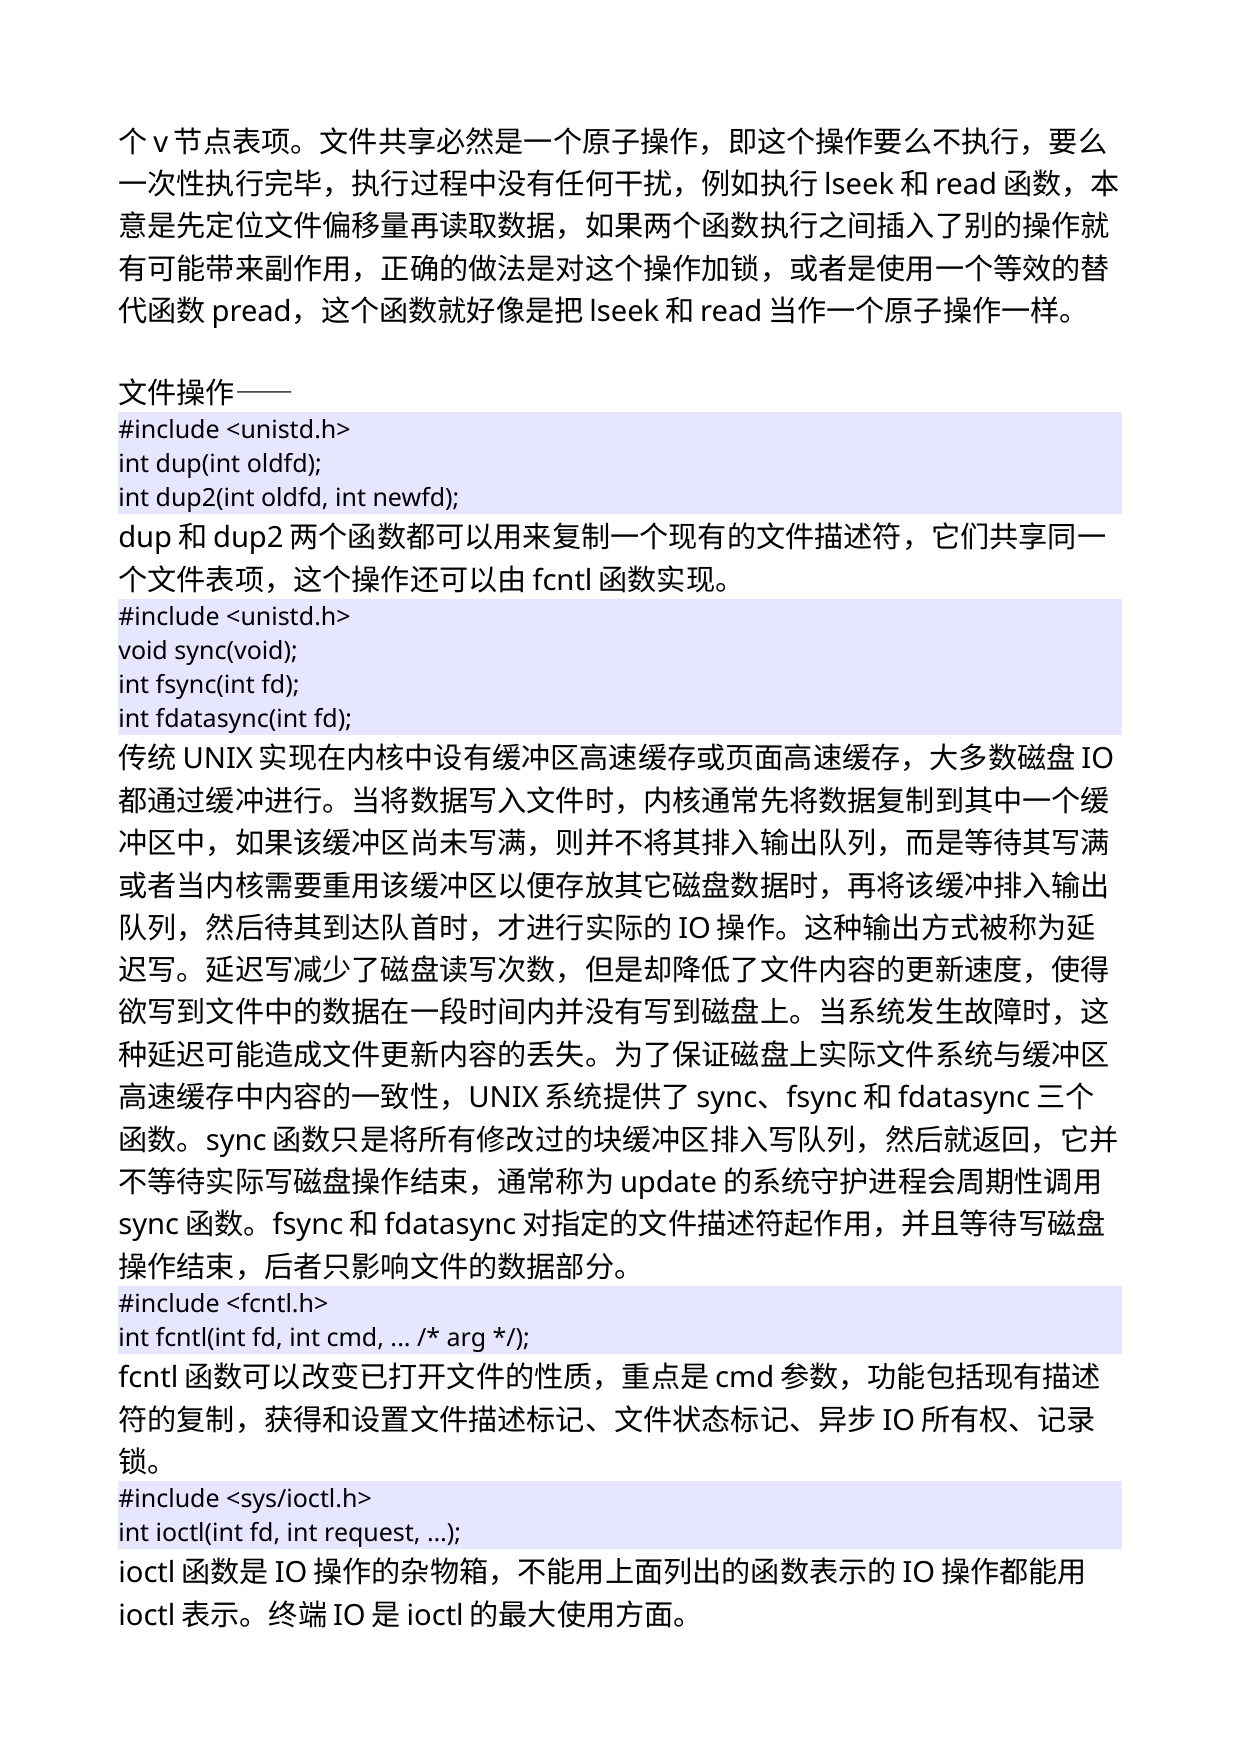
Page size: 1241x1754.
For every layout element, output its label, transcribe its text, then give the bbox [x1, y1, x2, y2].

text int dup2(int oldfd, int newfd); [118, 480, 1122, 514]
text #include <sys/ioctl.h> [118, 1481, 1122, 1515]
text int ioctl(int fd, int request, …); [118, 1515, 1122, 1549]
text 传统UNIX实现在内核中设有缓冲区高速缓存或页面高速缓存，大多数磁盘IO都通过缓冲进行。当将数据写入文件时，内核通常先将数据复制到其中一个缓冲区中，如果该缓冲区尚未写满，则并不将其排入输出队列，而是等待其写满或者当内核需要重用该缓冲区以便存放其它磁盘数据时，再将该缓冲排入输出队列，然后待其到达队首时，才进行实际的IO操作。这种输出方式被称为延迟写。延迟写减少了磁盘读写次数，但是却降低了文件内容的更新速度，使得欲写到文件中的数据在一段时间内并没有写到磁盘上。当系统发生故障时，这种延迟可能造成文件更新内容的丢失。为了保证磁盘上实际文件系统与缓冲区高速缓存中内容的一致性，UNIX系统提供了sync、fsync和fdatasync三个函数。sync函数只是将所有修改过的块缓冲区排入写队列，然后就返回，它并不等待实际写磁盘操作结束，通常称为update的系统守护进程会周期性调用sync函数。fsync和fdatasync对指定的文件描述符起作用，并且等待写磁盘操作结束，后者只影响文件的数据部分。 [118, 735, 1122, 1286]
text int fdatasync(int fd); [118, 701, 1122, 735]
text void sync(void); [118, 633, 1122, 667]
text 个v节点表项。文件共享必然是一个原子操作，即这个操作要么不执行，要么一次性执行完毕，执行过程中没有任何干扰，例如执行lseek和read函数，本意是先定位文件偏移量再读取数据，如果两个函数执行之间插入了别的操作就有可能带来副作用，正确的做法是对这个操作加锁，或者是使用一个等效的替代函数pread，这个函数就好像是把lseek和read当作一个原子操作一样。 [118, 118, 1122, 330]
text fcntl函数可以改变已打开文件的性质，重点是cmd参数，功能包括现有描述符的复制，获得和设置文件描述标记、文件状态标记、异步IO所有权、记录锁。 [118, 1354, 1122, 1481]
text int dup(int oldfd); [118, 446, 1122, 480]
text int fcntl(int fd, int cmd, ... /* arg */); [118, 1319, 1122, 1354]
text 文件操作—— [118, 369, 1122, 412]
text #include <unistd.h> [118, 412, 1122, 446]
text dup和dup2两个函数都可以用来复制一个现有的文件描述符，它们共享同一个文件表项，这个操作还可以由fcntl函数实现。 [118, 514, 1122, 599]
text #include <unistd.h> [118, 599, 1122, 633]
text int fsync(int fd); [118, 667, 1122, 701]
text ioctl函数是IO操作的杂物箱，不能用上面列出的函数表示的IO操作都能用ioctl表示。终端IO是ioctl的最大使用方面。 [118, 1549, 1122, 1634]
text #include <fcntl.h> [118, 1286, 1122, 1319]
